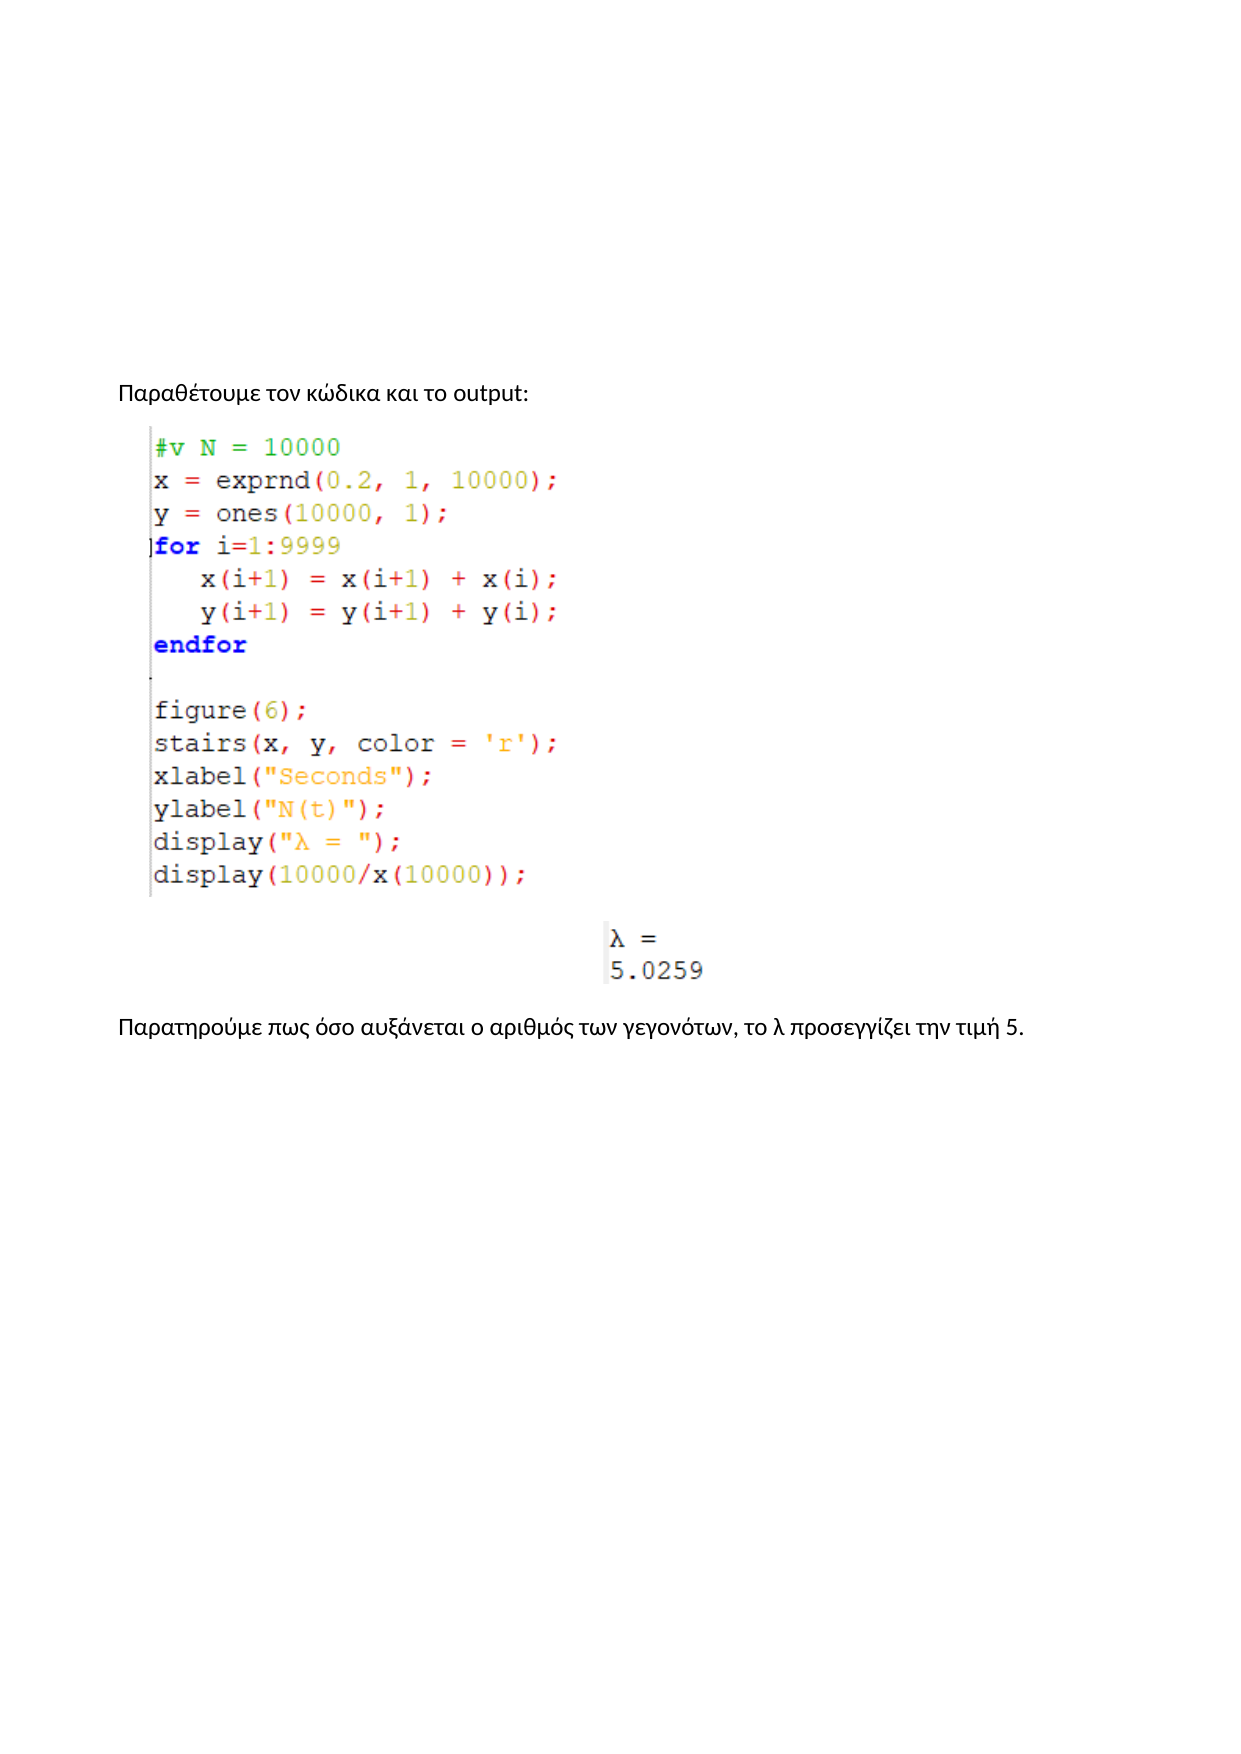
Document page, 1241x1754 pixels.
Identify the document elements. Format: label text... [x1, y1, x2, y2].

text Παρατηρούμε πως όσο αυξάνεται ο αριθμός των γεγονότων, το λ προσεγγίζει την τιμή 5. [118, 1011, 1122, 1042]
picture [603, 921, 725, 984]
picture [149, 426, 589, 897]
text Παραθέτουμε τον κώδικα και το output: [118, 377, 1122, 407]
